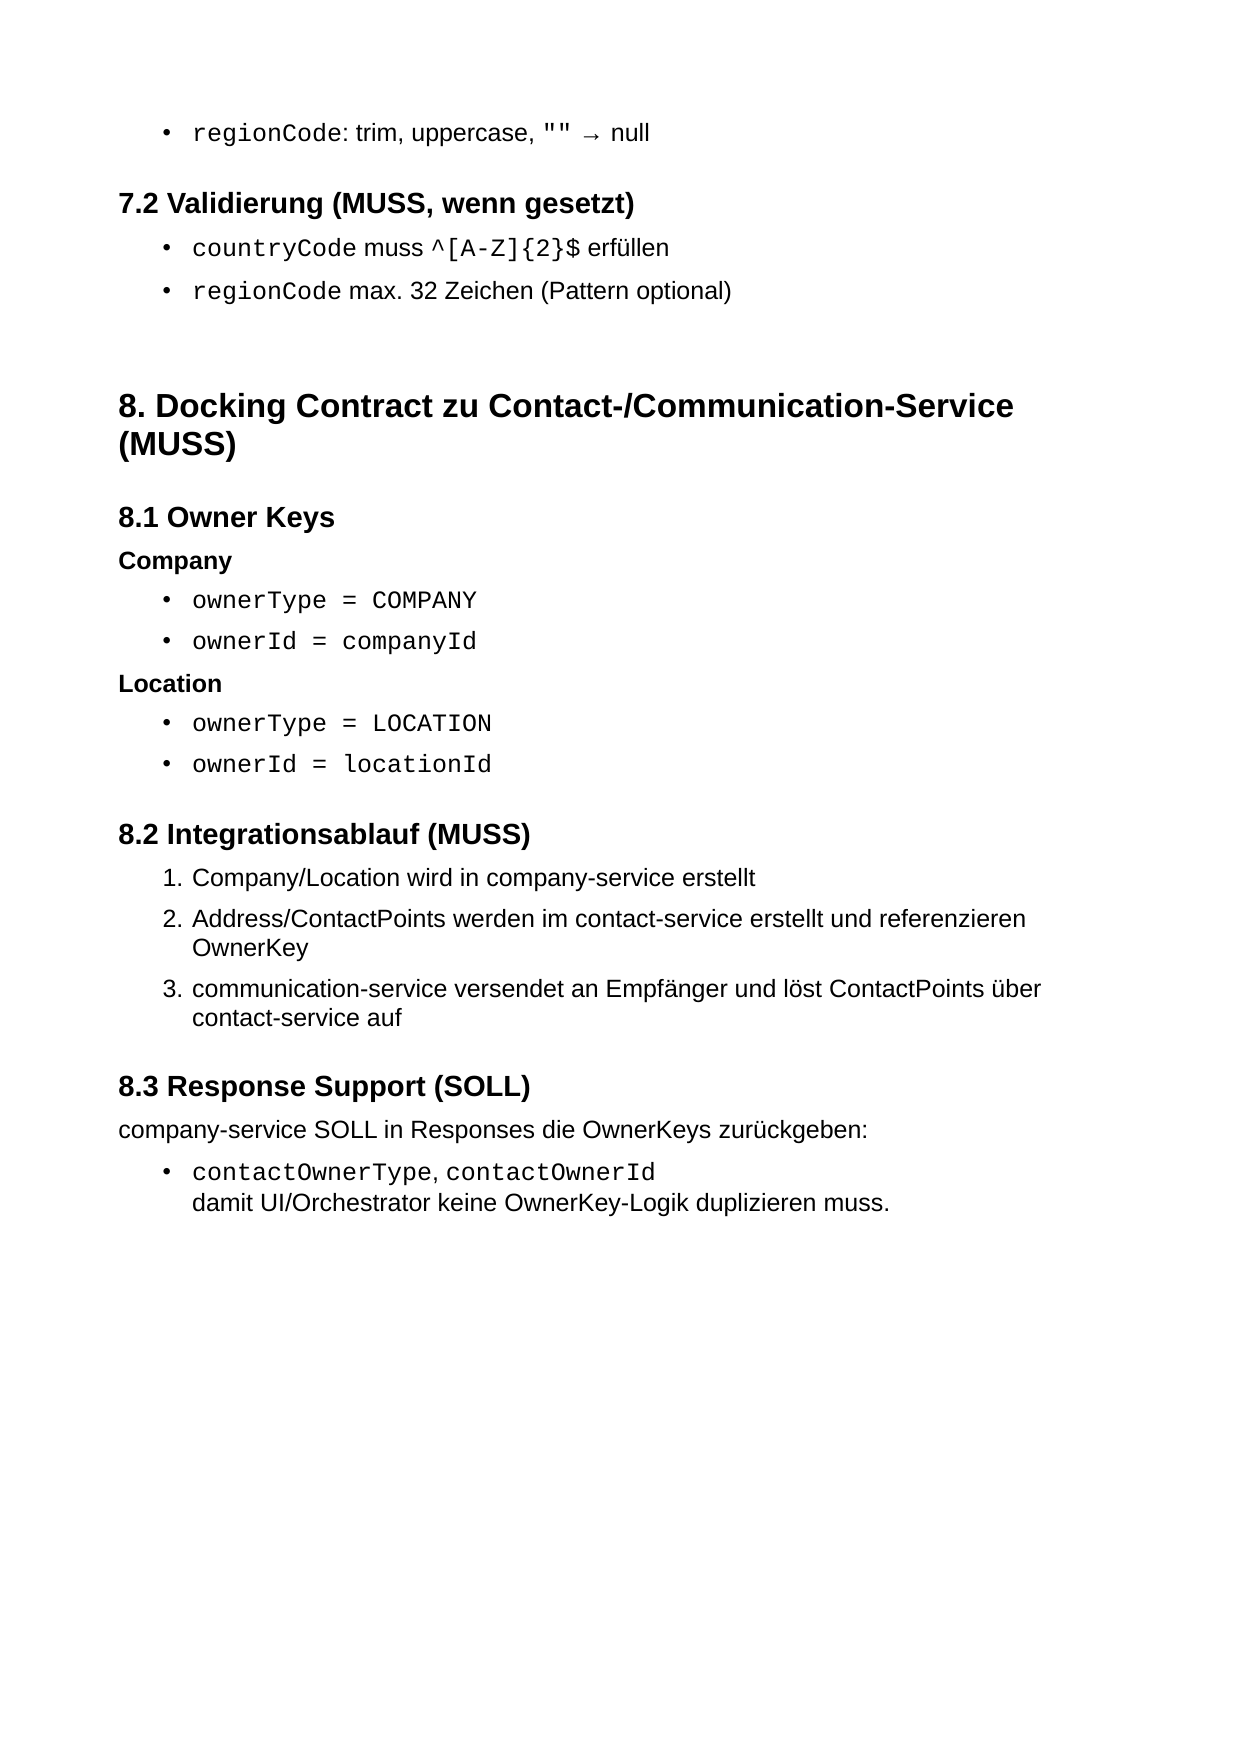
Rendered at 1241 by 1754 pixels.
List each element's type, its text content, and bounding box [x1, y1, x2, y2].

subtitle 7.2 Validierung (MUSS, wenn gesetzt) [118, 187, 1122, 220]
list Company/Location wird in company-service erstellt [162, 863, 1122, 892]
list contactOwnerType, contactOwnerId damit UI/Orchestrator keine OwnerKey-Logik duplizieren muss. [162, 1157, 1122, 1216]
text company-service SOLL in Responses die OwnerKeys zurückgeben: [118, 1115, 1122, 1144]
subtitle 8.1 Owner Keys [118, 500, 1122, 534]
text Location [118, 669, 1122, 698]
subtitle 8.2 Integrationsablauf (MUSS) [118, 817, 1122, 851]
list ownerType = LOCATION [162, 710, 1122, 739]
subtitle 8. Docking Contract zu Contact-/Communication-Service (MUSS) [118, 386, 1122, 463]
list regionCode: trim, uppercase, "" → null [162, 118, 1122, 149]
text Company [118, 546, 1122, 575]
list ownerId = companyId [162, 628, 1122, 657]
list countryCode muss ^[A-Z]{2}$ erfüllen [162, 233, 1122, 263]
list ownerId = locationId [162, 751, 1122, 779]
list regionCode max. 32 Zeichen (Pattern optional) [162, 276, 1122, 307]
list ownerType = COMPANY [162, 587, 1122, 616]
list communication-service versendet an Empfänger und löst ContactPoints über contact-service auf [162, 974, 1122, 1032]
subtitle 8.3 Response Support (SOLL) [118, 1069, 1122, 1103]
list Address/ContactPoints werden im contact-service erstellt und referenzieren OwnerKey [162, 904, 1122, 962]
